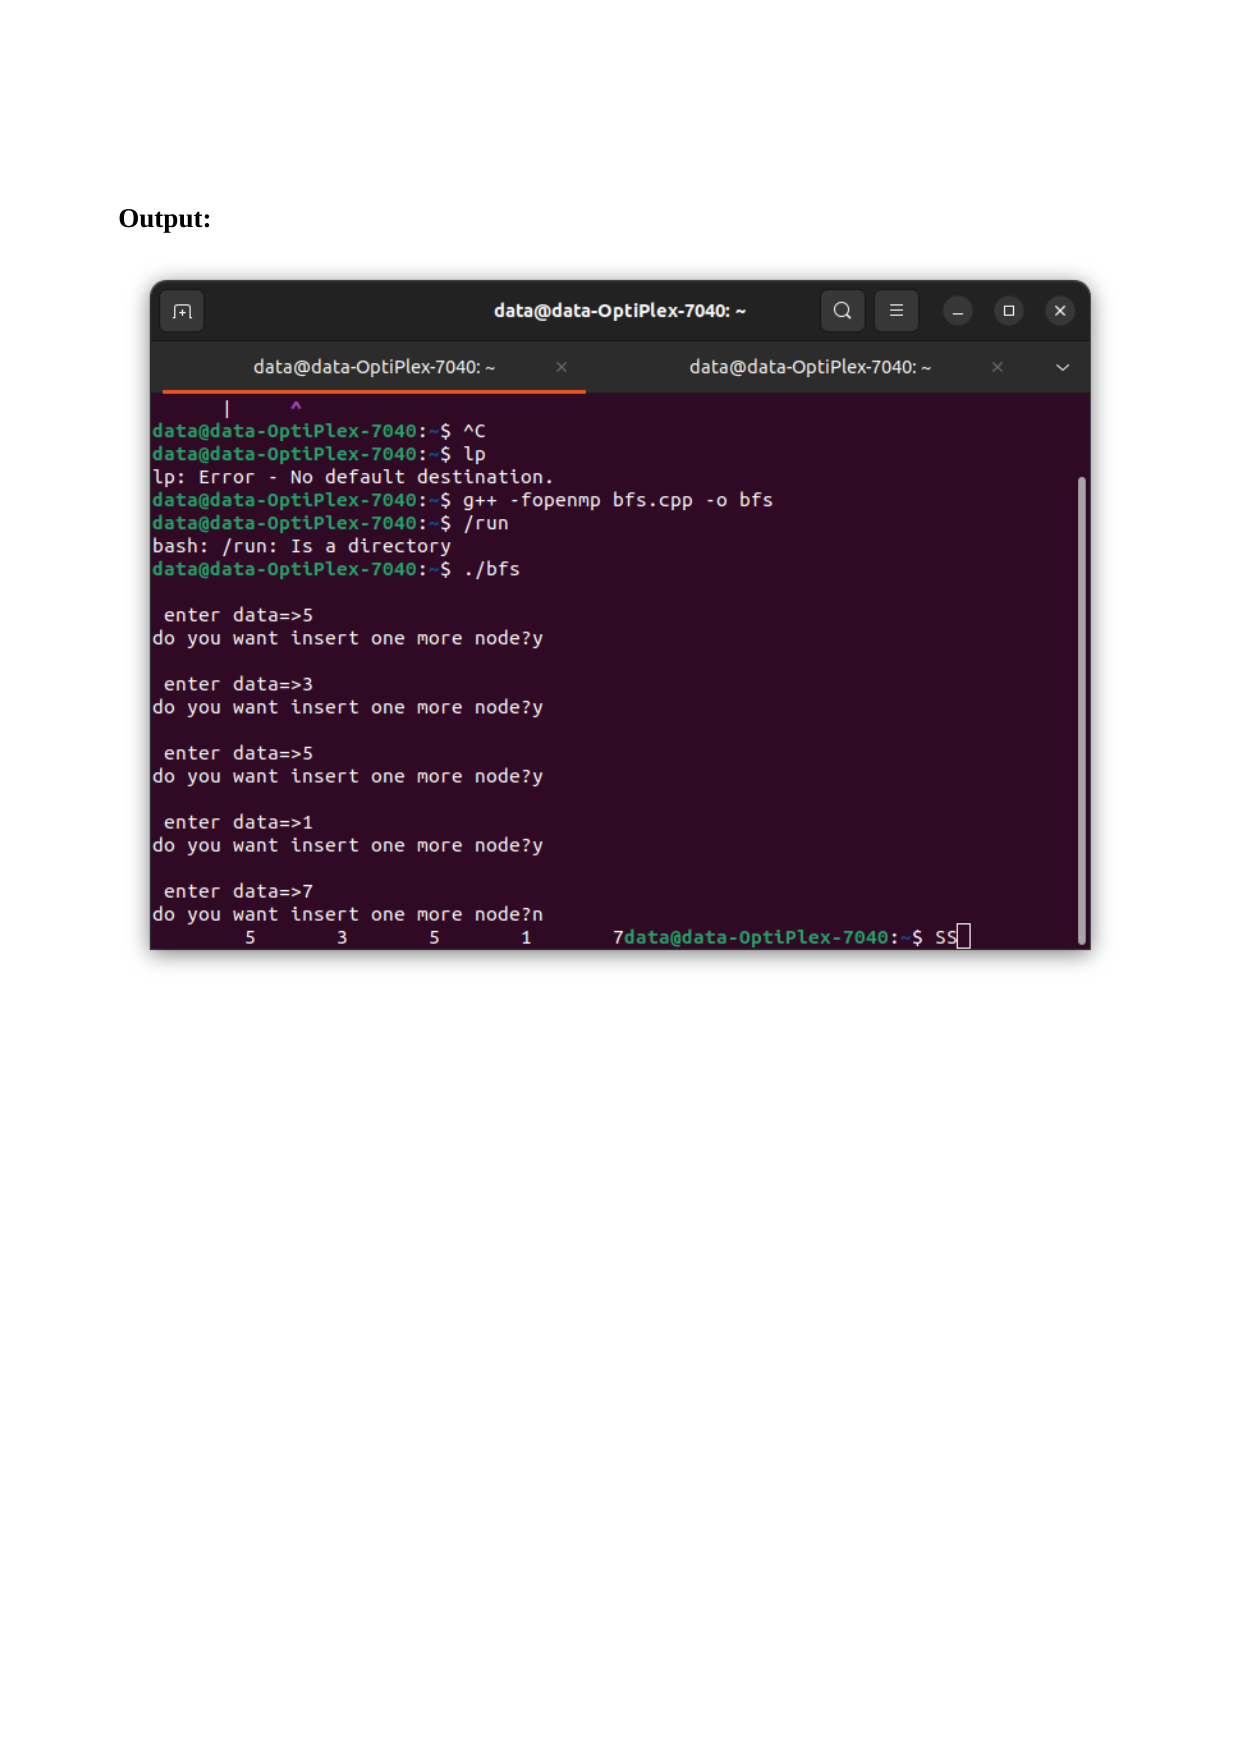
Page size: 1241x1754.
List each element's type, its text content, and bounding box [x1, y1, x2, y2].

text Output: [118, 202, 1122, 234]
picture [118, 252, 1123, 986]
